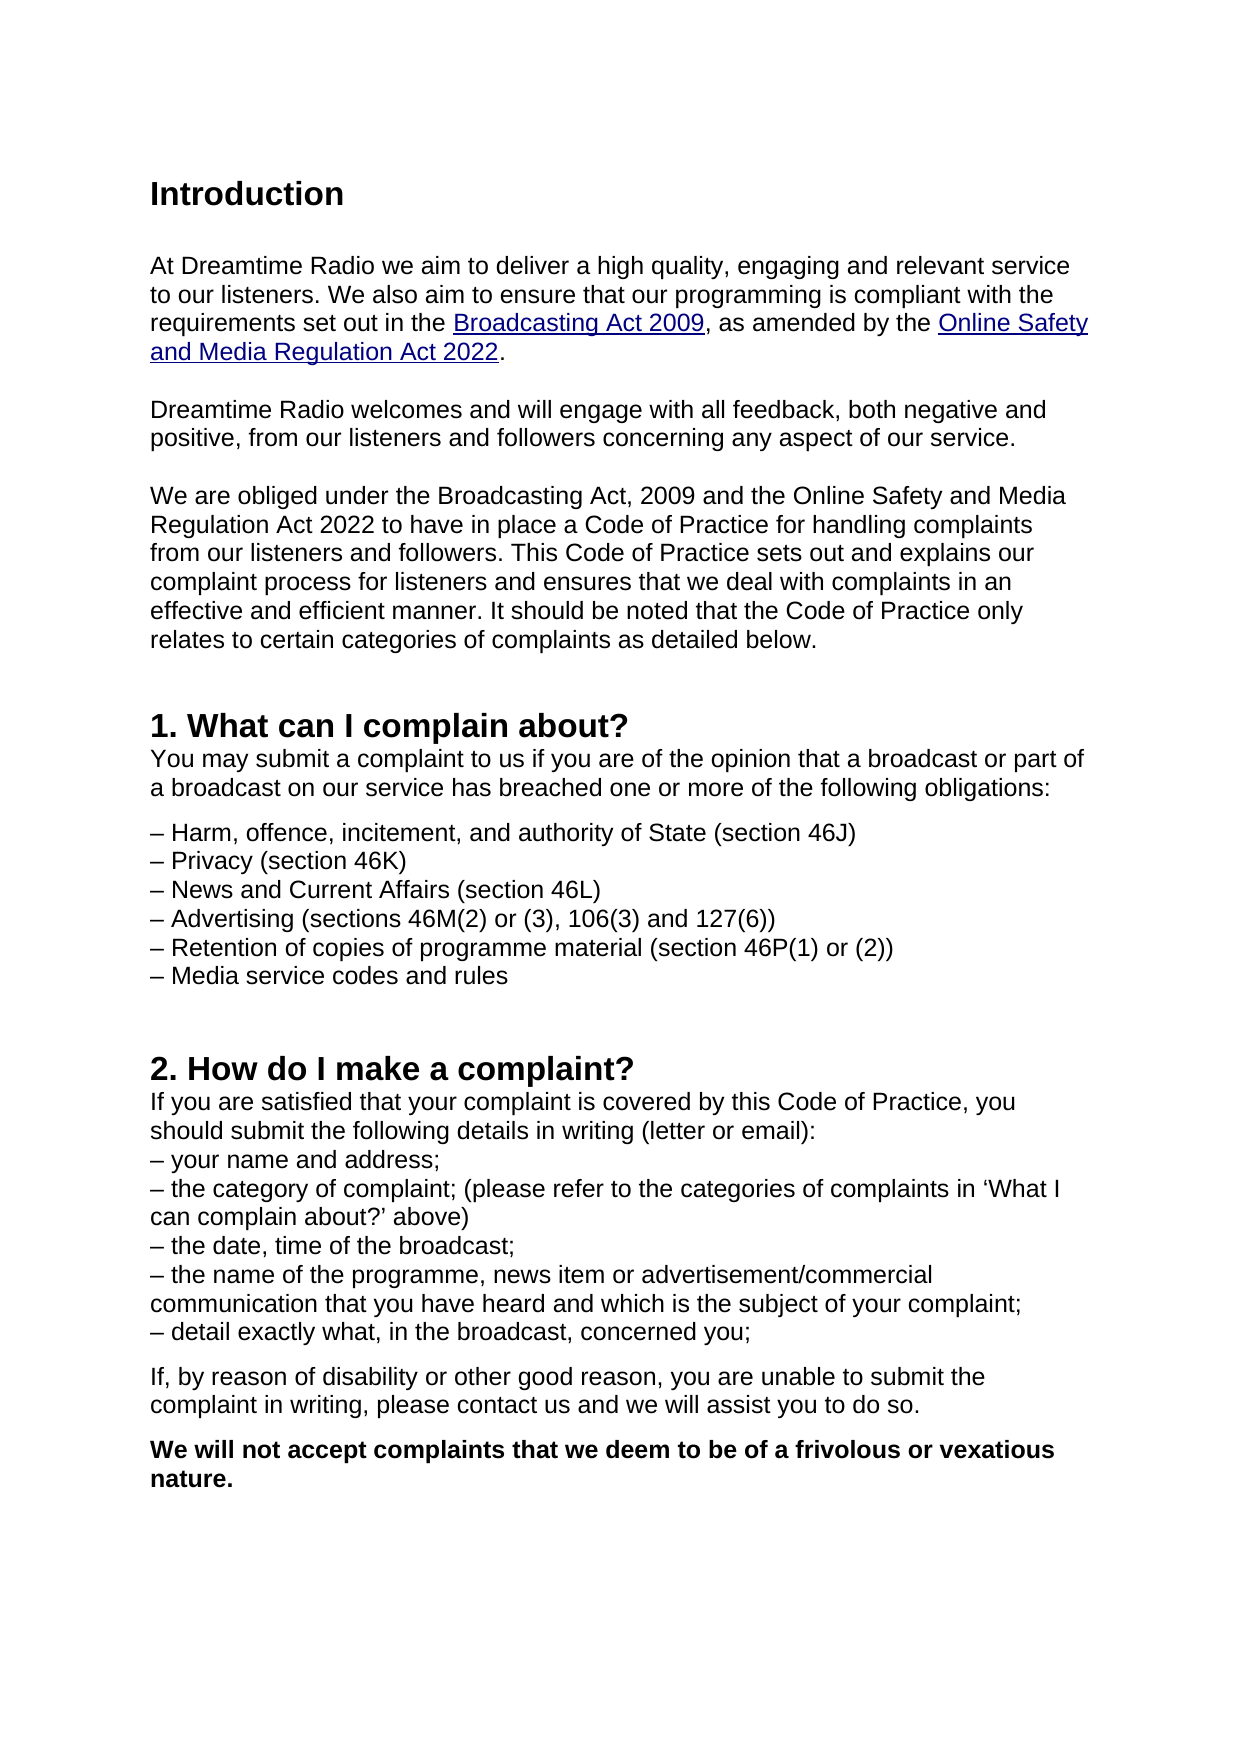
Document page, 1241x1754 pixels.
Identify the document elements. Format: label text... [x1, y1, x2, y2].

text At Dreamtime Radio we aim to deliver a high quality, engaging and relevant service to our listeners. We also aim to ensure that our programming is compliant with the requirements set out in the Broadcasting Act 2009, as amended by the Online Safety and Media Regulation Act 2022. [150, 251, 1090, 366]
text If you are satisfied that your complaint is covered by this Code of Practice, you should submit the following details in writing (letter or email): – your name and address; – the category of complaint; (please refer to the categories of complaints in ‘What I can complain about?’ above) – the date, time of the broadcast; – the name of the programme, news item or advertisement/commercial communication that you have heard and which is the subject of your complaint; – detail exactly what, in the broadcast, concerned you; [150, 1087, 1090, 1346]
text 1. What can I complain about? [150, 706, 1090, 744]
text We are obliged under the Broadcasting Act, 2009 and the Online Safety and Media Regulation Act 2022 to have in place a Code of Practice for handling complaints from our listeners and followers. This Code of Practice sets out and explains our complaint process for listeners and ensures that we deal with complaints in an effective and efficient manner. It should be noted that the Code of Practice only relates to certain categories of complaints as detailed below. [150, 481, 1090, 653]
text – Harm, offence, incitement, and authority of State (section 46J) – Privacy (section 46K) – News and Current Affairs (section 46L) – Advertising (sections 46M(2) or (3), 106(3) and 127(6)) – Retention of copies of programme material (section 46P(1) or (2)) – Media service codes and rules [150, 818, 1090, 990]
text You may submit a complaint to us if you are of the opinion that a broadcast or part of a broadcast on our service has breached one or more of the following obligations: [150, 744, 1090, 802]
text If, by reason of disability or other good reason, you are unable to submit the complaint in writing, please contact us and we will assist you to do so. [150, 1362, 1090, 1419]
text We will not accept complaints that we deem to be of a frivolous or vexatious nature. [150, 1435, 1090, 1492]
text 2. How do I make a complaint? [150, 1049, 1090, 1087]
text Dreamtime Radio welcomes and will engage with all feedback, both negative and positive, from our listeners and followers concerning any aspect of our service. [150, 394, 1090, 452]
text Introduction [150, 174, 1090, 212]
